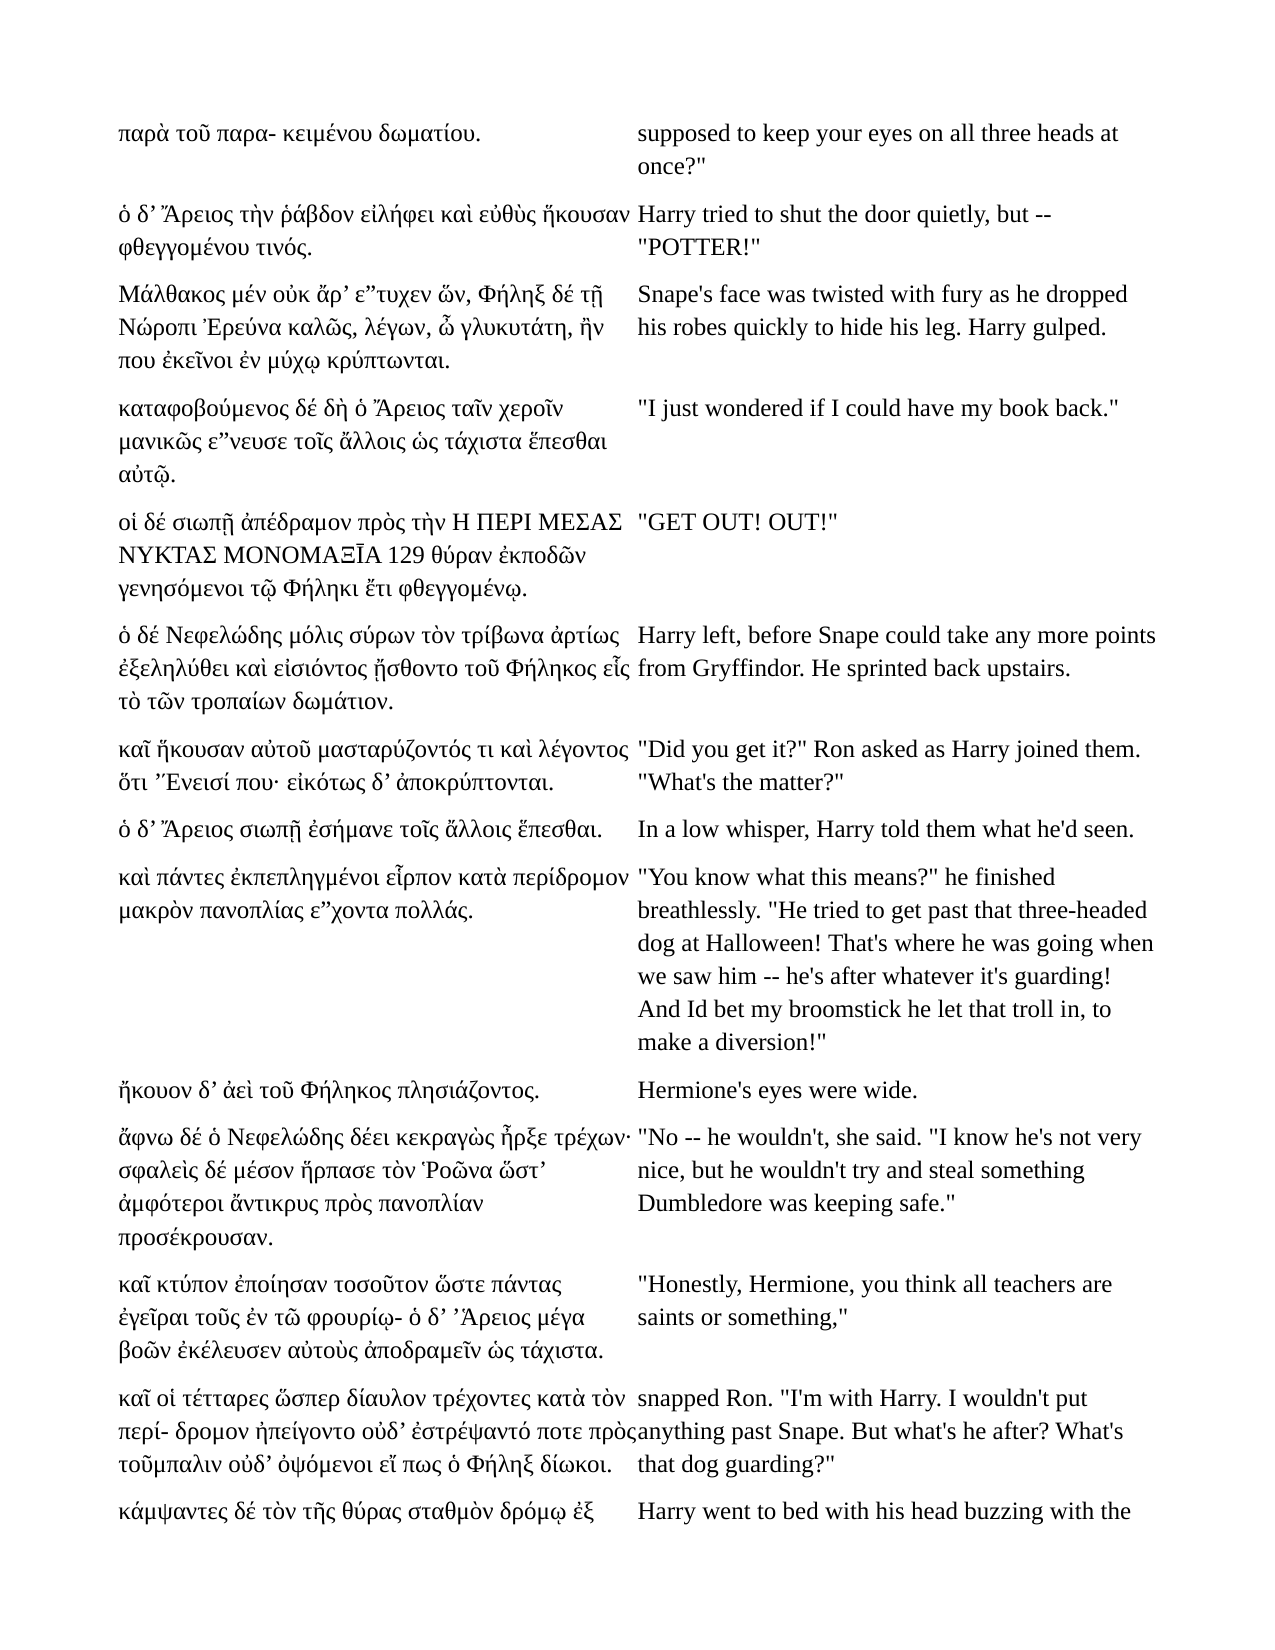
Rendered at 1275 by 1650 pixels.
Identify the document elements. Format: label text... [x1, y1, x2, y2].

table_cell Harry went to bed with his head buzzing with the [638, 1496, 1157, 1525]
table_cell καῖ ἥκουσαν αὐτοῦ μασταρύζοντός τι καὶ λέγοντος ὅτι ’Ένεισί που· εἰκότως δ’ ἀποκρύπτονται. [118, 734, 637, 814]
table_cell Harry left, before Snape could take any more points from Gryffindor. He sprinted back upstairs. [638, 620, 1157, 734]
table_cell "GET OUT! OUT!" [638, 507, 1157, 620]
table_cell καὶ πάντες ἐκπεπληγμένοι εἷρπον κατὰ περίδρομον μακρὸν πανοπλίας ε”χοντα πολλάς. [118, 862, 637, 1075]
table_cell ὁ δ’ Ἄρειος σιωπῇ ἐσήμανε τοῖς ἄλλοις ἕπεσθαι. [118, 815, 637, 862]
table_cell Snape's face was twisted with fury as he dropped his robes quickly to hide his leg. Harry gulped. [638, 279, 1157, 393]
table_cell "You know what this means?" he finished breathlessly. "He tried to get past that three-headed dog at Halloween! That's where he was going when we saw him -- he's after whatever it's guarding! And Id bet my broomstick he let that troll in, to make a diversion!" [638, 862, 1157, 1075]
table_cell καταφοβούμενος δέ δὴ ὁ Ἄρειος ταῖν χεροῖν μανικῶς ε”νευσε τοῖς ἄλλοις ὡς τάχιστα ἕπεσθαι αὐτῷ. [118, 393, 637, 507]
table_cell καῖ κτύπον ἐποίησαν τοσοῦτον ὥστε πάντας ἐγεῖραι τοῦς ἐν τῶ φρουρίῳ- ὁ δ’ ’Ἁρειος μέγα βοῶν ἐκέλευσεν αὐτοὺς ἀποδραμεῖν ὡς τάχιστα. [118, 1269, 637, 1383]
table_cell "Did you get it?" Ron asked as Harry joined them. "What's the matter?" [638, 734, 1157, 814]
table_cell snapped Ron. "I'm with Harry. I wouldn't put anything past Snape. But what's he after? What's that dog guarding?" [638, 1383, 1157, 1496]
table_cell "No -- he wouldn't, she said. "I know he's not very nice, but he wouldn't try and steal something Dumbledore was keeping safe." [638, 1123, 1157, 1269]
table_cell ἤκουον δ’ ἀεὶ τοῦ Φήληκος πλησιάζοντος. [118, 1075, 637, 1122]
table_cell Harry tried to shut the door quietly, but -- "POTTER!" [638, 199, 1157, 279]
table_cell καῖ οἱ τέτταρες ὥσπερ δίαυλον τρέχοντες κατὰ τὸν περί- δρομον ἠπείγοντο οὐδ’ ἐστρέψαντό ποτε πρὸς τοῦμπαλιν οὐδ’ ὀψόμενοι εἴ πως ὁ Φήληξ δίωκοι. [118, 1383, 637, 1496]
table_cell παρὰ τοῦ παρα- κειμένου δωματίου. [118, 118, 637, 199]
table_cell In a low whisper, Harry told them what he'd seen. [638, 815, 1157, 862]
table_cell οἱ δέ σιωπῇ ἀπέδραμον πρὸς τὴν Η ΠΕΡΙ ΜΕΣΑΣ ΝΥΚΤΑΣ ΜΟΝΟΜΑΞῙΑ 129 θύραν ἐκποδῶν γενησόμενοι τῷ Φήληκι ἔτι φθεγγομένῳ. [118, 507, 637, 620]
table_cell ὁ δέ Νεφελώδης μόλις σύρων τὸν τρίβωνα ἀρτίως ἐξεληλύθει καὶ εἰσιόντος ᾔσθοντο τοῦ Φήληκος εἷς τὸ τῶν τροπαίων δωμάτιον. [118, 620, 637, 734]
table_cell κάμψαντες δέ τὸν τῆς θύρας σταθμὸν δρόμῳ ἐξ [118, 1496, 637, 1525]
table_cell ἄφνω δέ ὁ Νεφελώδης δέει κεκραγὼς ἦρξε τρέχων· σφαλεὶς δέ μέσον ἥρπασε τὸν Ῥοῶνα ὥστ’ ἀμφότεροι ἄντικρυς πρὸς πανοπλίαν προσέκρουσαν. [118, 1123, 637, 1269]
table_cell "Honestly, Hermione, you think all teachers are saints or something," [638, 1269, 1157, 1383]
table_cell Hermione's eyes were wide. [638, 1075, 1157, 1122]
table_cell supposed to keep your eyes on all three heads at once?" [638, 118, 1157, 199]
table_cell Μάλθακος μέν οὐκ ἄρ’ ε”τυχεν ὥν, Φήληξ δέ τῇ Νώροπι Ἐρεύνα καλῶς, λέγων, ὦ γλυκυτάτη, ἢν που ἐκεῖνοι ἐν μύχῳ κρύπτωνται. [118, 279, 637, 393]
table_cell "I just wondered if I could have my book back." [638, 393, 1157, 507]
table_cell ὁ δ’ Ἄρειος τὴν ῥάβδον εἰλήφει καὶ εὐθὺς ἥκουσαν φθεγγομένου τινός. [118, 199, 637, 279]
